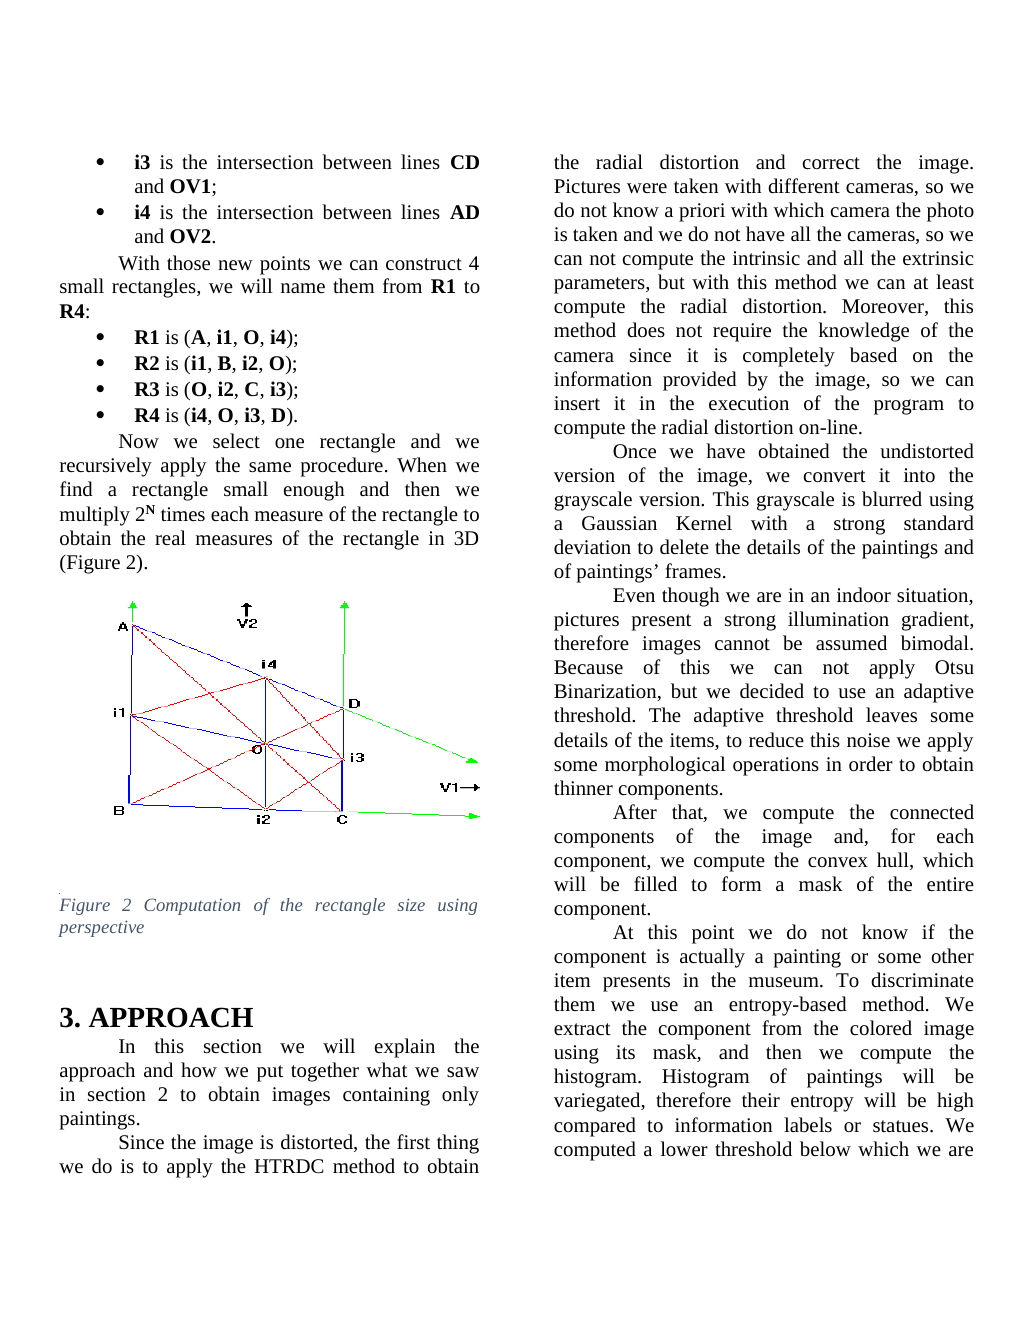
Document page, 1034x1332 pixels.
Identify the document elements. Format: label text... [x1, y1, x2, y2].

text At this point we do not know if the component is actually a painting or some other item presents in the museum. To discriminate them we use an entropy-based method. We extract the component from the colored image using its mask, and then we compute the histogram. Histogram of paintings will be variegated, therefore their entropy will be high compared to information labels or statues. We computed a lower threshold below which we are [554, 920, 974, 1161]
text the radial distortion and correct the image. Pictures were taken with different cameras, so we do not know a priori with which camera the photo is taken and we do not have all the cameras, so we can not compute the intrinsic and all the extrinsic parameters, but with this method we can at least compute the radial distortion. Moreover, this method does not require the knowledge of the camera since it is completely based on the information provided by the image, so we can insert it in the execution of the program to compute the radial distortion on-line. [554, 150, 974, 439]
list R3 is (O, i2, C, i3); [97, 377, 480, 401]
text With those new points we can construct 4 small rectangles, we will name them from R1 to R4: [59, 250, 480, 323]
text Since the image is distorted, the first thing we do is to apply the HTRDC method to obtain [59, 1130, 480, 1178]
list R4 is (i4, O, i3, D). [97, 403, 480, 427]
text After that, we compute the connected components of the image and, for each component, we compute the convex hull, which will be filled to form a mask of the entire component. [554, 800, 974, 920]
text In this section we will explain the approach and how we put together what we saw in section 2 to obtain images containing only paintings. [59, 1034, 480, 1130]
text Once we have obtained the undistorted version of the image, we convert it into the grayscale version. This grayscale is blurred using a Gaussian Kernel with a strong standard deviation to delete the details of the paintings and of paintings’ frames. [554, 439, 974, 583]
list i3 is the intersection between lines CD and OV1; [97, 150, 480, 198]
list i4 is the intersection between lines AD and OV2. [97, 200, 480, 248]
list R1 is (A, i1, O, i4); [97, 325, 480, 349]
list R2 is (i1, B, i2, O); [97, 351, 480, 375]
text Even though we are in an indoor situation, pictures present a strong illumination gradient, therefore images cannot be assumed bimodal. Because of this we can not apply Otsu Binarization, but we decided to use an adaptive threshold. The adaptive threshold leaves some details of the items, to reduce this noise we apply some morphological operations in order to obtain thinner components. [554, 583, 974, 800]
text Now we select one rectangle and we recursively apply the same procedure. When we find a rectangle small enough and then we multiply 2N times each measure of the rectangle to obtain the real measures of the rectangle in 3D (Figure 2). [59, 429, 480, 574]
text Figure 2 Computation of the rectangle size using perspective [59, 894, 480, 937]
text 3. APPROACH [59, 1000, 480, 1034]
